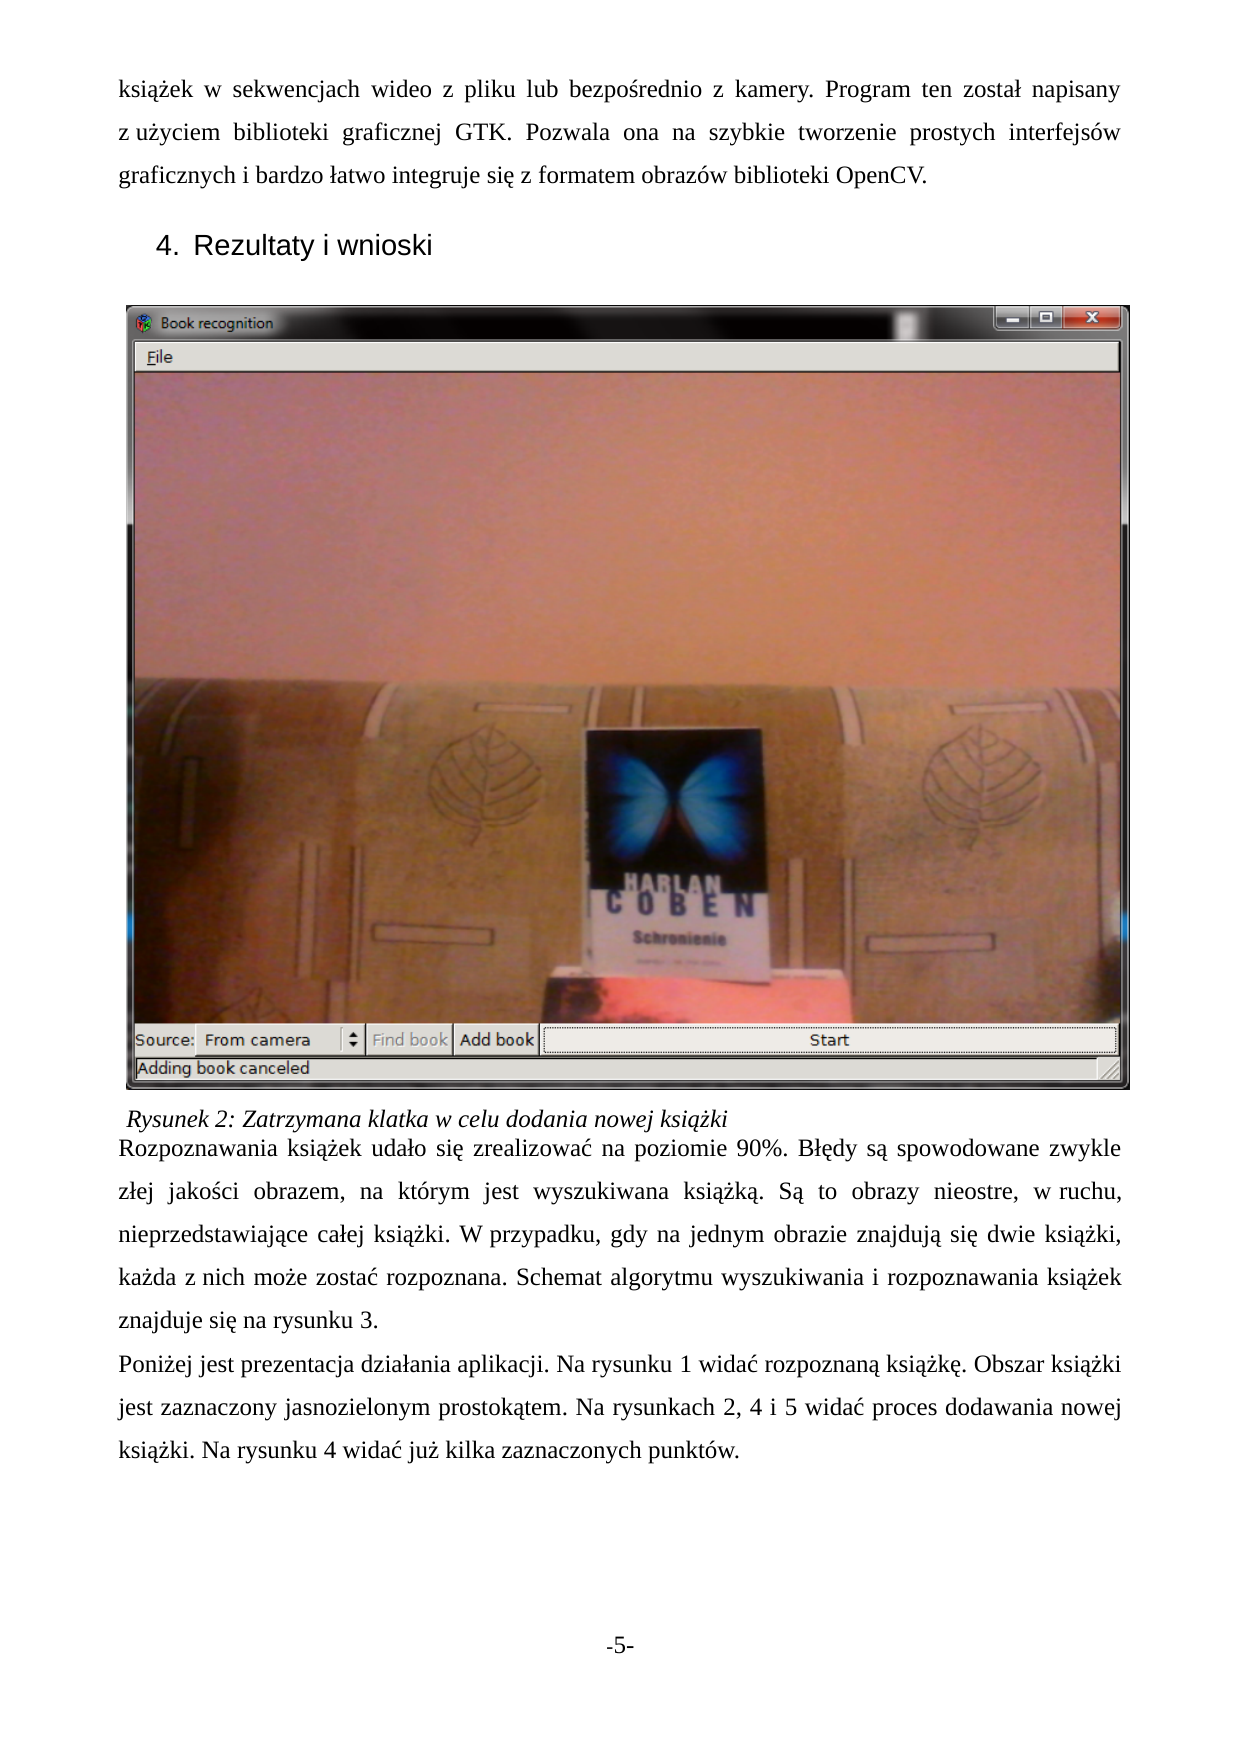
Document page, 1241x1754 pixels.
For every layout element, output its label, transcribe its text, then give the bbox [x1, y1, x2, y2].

picture [126, 305, 1130, 1090]
subtitle Rezultaty i wnioski [156, 228, 1122, 262]
text książek w sekwencjach wideo z pliku lub bezpośrednio z kamery. Program ten został napisany z użyciem biblioteki graficznej GTK. Pozwala ona na szybkie tworzenie prostych interfejsów graficznych i bardzo łatwo integruje się z formatem obrazów biblioteki OpenCV. [118, 74, 1122, 189]
text Poniżej jest prezentacja działania aplikacji. Na rysunku 1 widać rozpoznaną książkę. Obszar książki jest zaznaczony jasnozielonym prostokątem. Na rysunkach 2, 4 i 5 widać proces dodawania nowej książki. Na rysunku 4 widać już kilka zaznaczonych punktów. [118, 1349, 1122, 1464]
text Rysunek 2: Zatrzymana klatka w celu dodania nowej książki [126, 1090, 1130, 1133]
text Rozpoznawania książek udało się zrealizować na poziomie 90%. Błędy są spowodowane zwykle złej jakości obrazem, na którym jest wyszukiwana książką. Są to obrazy nieostre, w ruchu, nieprzedstawiające całej książki. W przypadku, gdy na jednym obrazie znajdują się dwie książki, każda z nich może zostać rozpoznana. Schemat algorytmu wyszukiwania i rozpoznawania książek znajduje się na rysunku 3. [118, 285, 1130, 1334]
